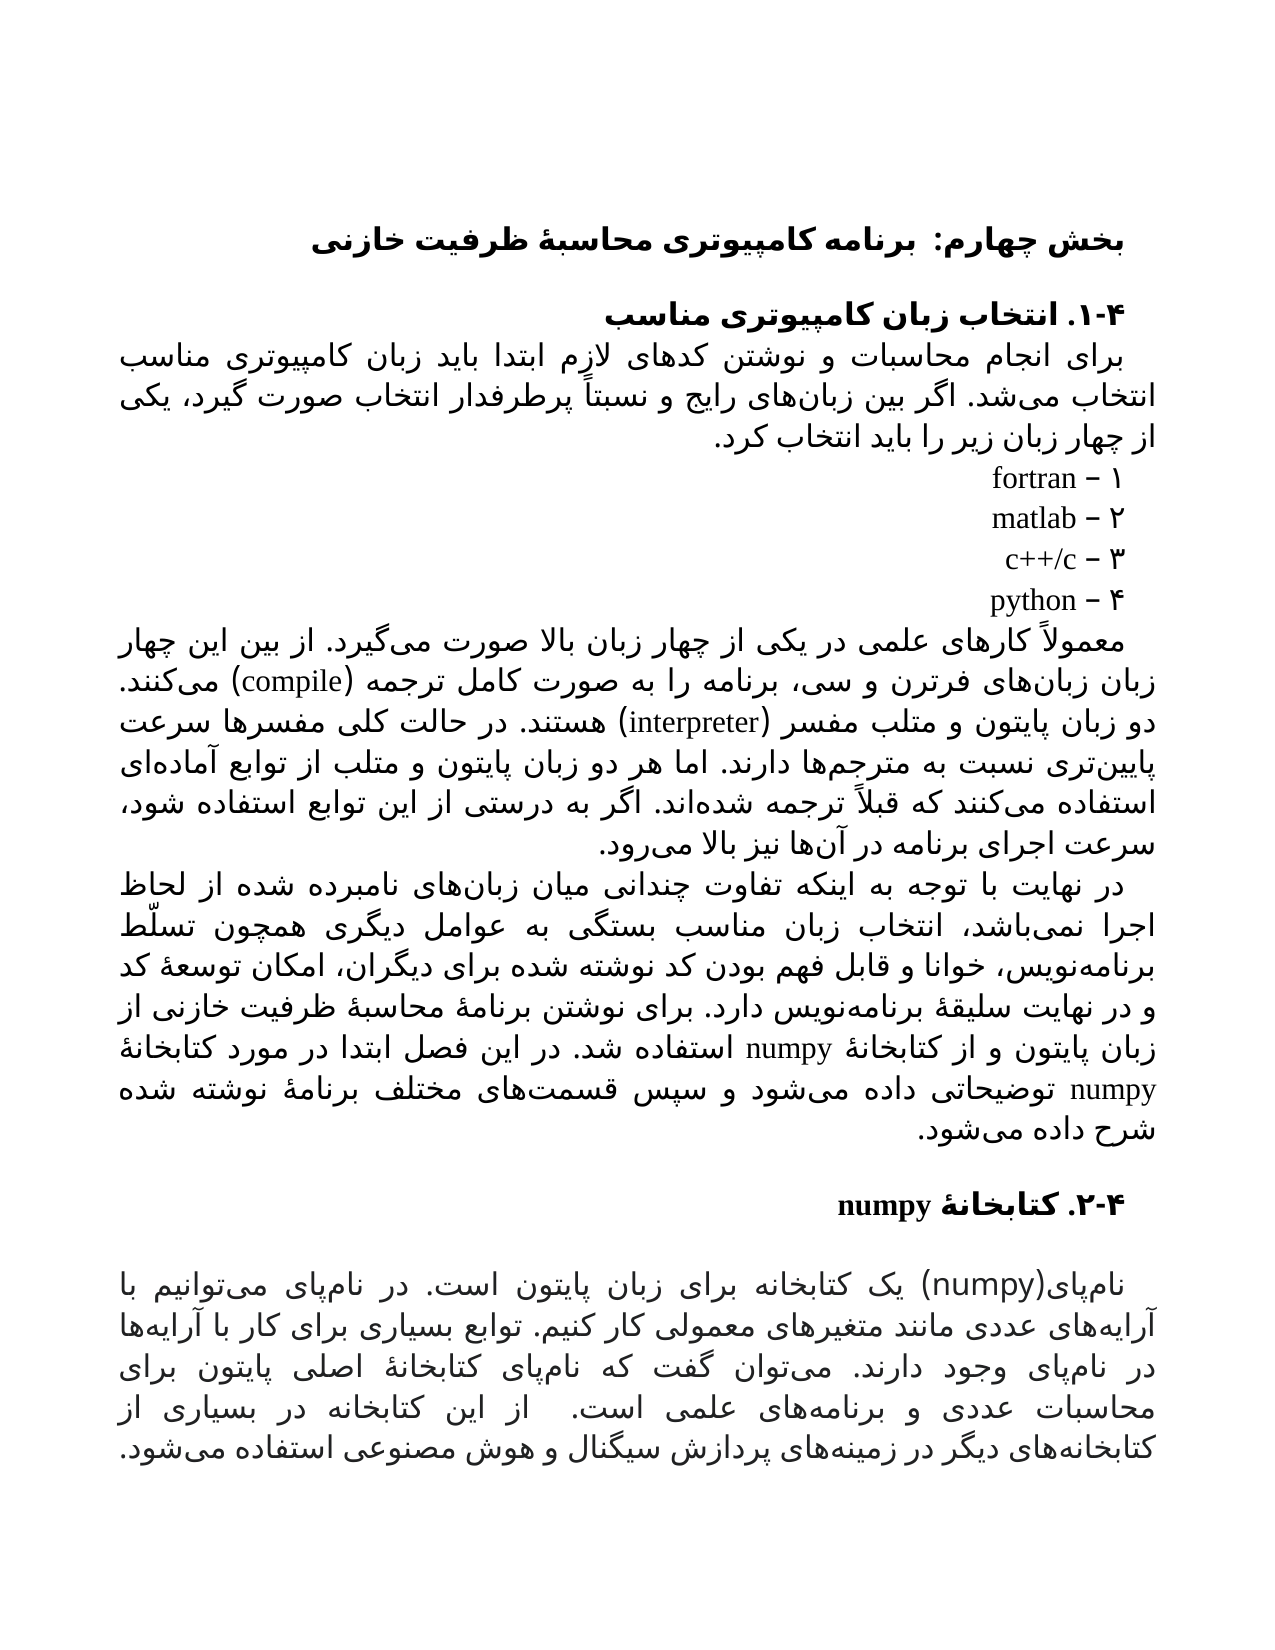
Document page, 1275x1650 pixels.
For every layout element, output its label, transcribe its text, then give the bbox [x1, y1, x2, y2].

text ۲ – matlab [118, 501, 1157, 542]
text نام‌پای(numpy) یک کتابخانه برای زبان پایتون است. در نام‌پای می‌توانیم با آرایه‌های عددی مانند متغیر‌های معمولی کار کنیم. توابع بسیاری برای کار با آرایه‌ها در نام‌پای وجود دارند. می‌توان گفت که نام‌پای کتابخانهٔ اصلی پایتون برای محاسبات عددی و برنامه‌های علمی است. از این کتابخانه در بسیاری از کتابخانه‌های دیگر در زمینه‌های پردازش سیگنال و هوش مصنوعی استفاده می‌شود. به عبارت دیگر پایهٔ محاسبات برداری و ماتریسی در زبان پایتون کتابخانهٔ numpy است. [118, 1262, 1157, 1471]
text برای انجام محاسبات و نوشتن کدهای لازم ابتدا باید زبان کامپیوتری مناسب انتخاب می‌شد. اگر بین زبان‌های رایج و نسبتاً پرطرفدار انتخاب صورت گیرد، یکی از چهار زبان زیر را باید انتخاب کرد. [118, 338, 1157, 460]
text ۳ – c++/c [118, 542, 1157, 582]
text بخش چهارم: برنامه کامپیوتری محاسبه‌ٔ ظرفیت خازنی [118, 222, 1157, 263]
text ۱ – fortran [118, 460, 1157, 501]
text ۱-۴. انتخاب زبان کامپیوتری مناسب [118, 297, 1157, 338]
text معمولاً کارهای علمی در یکی از چهار زبان بالا صورت می‌گیرد. از بین این چهار زبان زبان‌های فرترن و سی، برنامه را به صورت کامل ترجمه (compile) می‌کنند. دو زبان پایتون و متلب مفسر (interpreter) هستند. در حالت کلی مفسرها سرعت پایین‌تری نسبت به مترجم‌ها دارند. اما هر دو زبان پایتون و متلب از توابع آماده‌ای استفاده می‌کنند که قبلاً ترجمه شده‌اند. اگر به درستی از این توابع استفاده شود، سرعت اجرای برنامه در آن‌ها نیز بالا می‌رود. [118, 623, 1157, 867]
text در نهایت با توجه به اینکه تفاوت چندانی میان زبان‌های نامبرده شده از لحاظ اجرا نمی‌باشد، انتخاب زبان مناسب بستگی به عوامل دیگری همچون تسلّط برنامه‌نویس، خوانا و قابل فهم بودن کد نوشته شده برای دیگران، امکان توسعهٔ کد و در نهایت سلیقه‌ٔ برنامه‌نویس دارد. برای نوشتن برنامهٔ محاسبهٔ ظرفیت خازنی از زبان پایتون و از کتابخانهٔ numpy استفاده شد. در این فصل ابتدا در مورد کتابخانهٔ numpy توضیحاتی داده می‌شود و سپس قسمت‌های مختلف برنامهٔ نوشته شده شرح داده می‌شود. [118, 867, 1157, 1152]
text ۲-۴. کتابخانهٔ numpy [118, 1187, 1157, 1228]
text ۴ – python [118, 582, 1157, 623]
